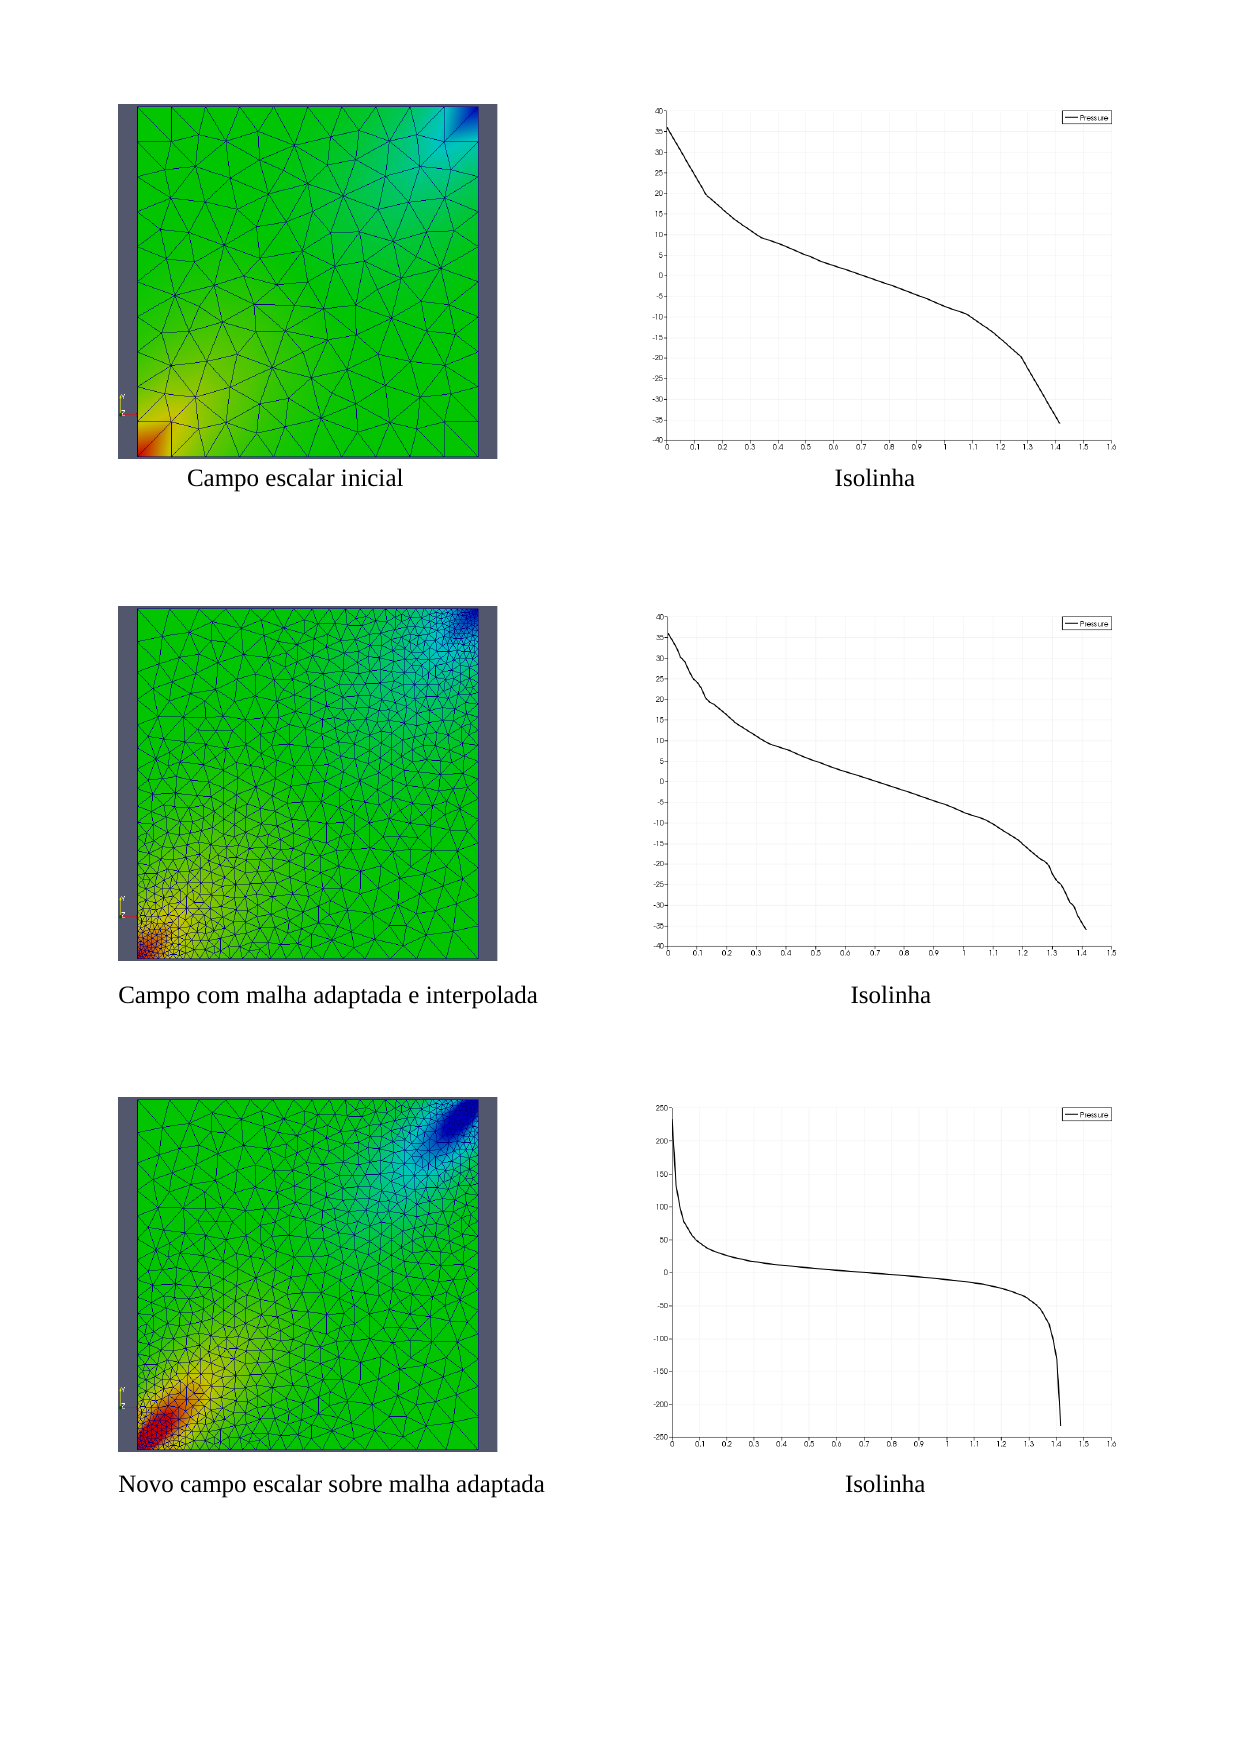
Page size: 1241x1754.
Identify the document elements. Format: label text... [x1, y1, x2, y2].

picture [118, 104, 498, 459]
text Campo com malha adaptada e interpolada Isolinha [118, 981, 1122, 1009]
picture [649, 605, 1123, 960]
picture [118, 606, 498, 961]
picture [649, 1096, 1123, 1451]
picture [118, 1097, 498, 1452]
picture [648, 99, 1123, 454]
text Novo campo escalar sobre malha adaptada Isolinha [118, 1469, 1122, 1498]
text Campo escalar inicial Isolinha [118, 463, 1122, 492]
